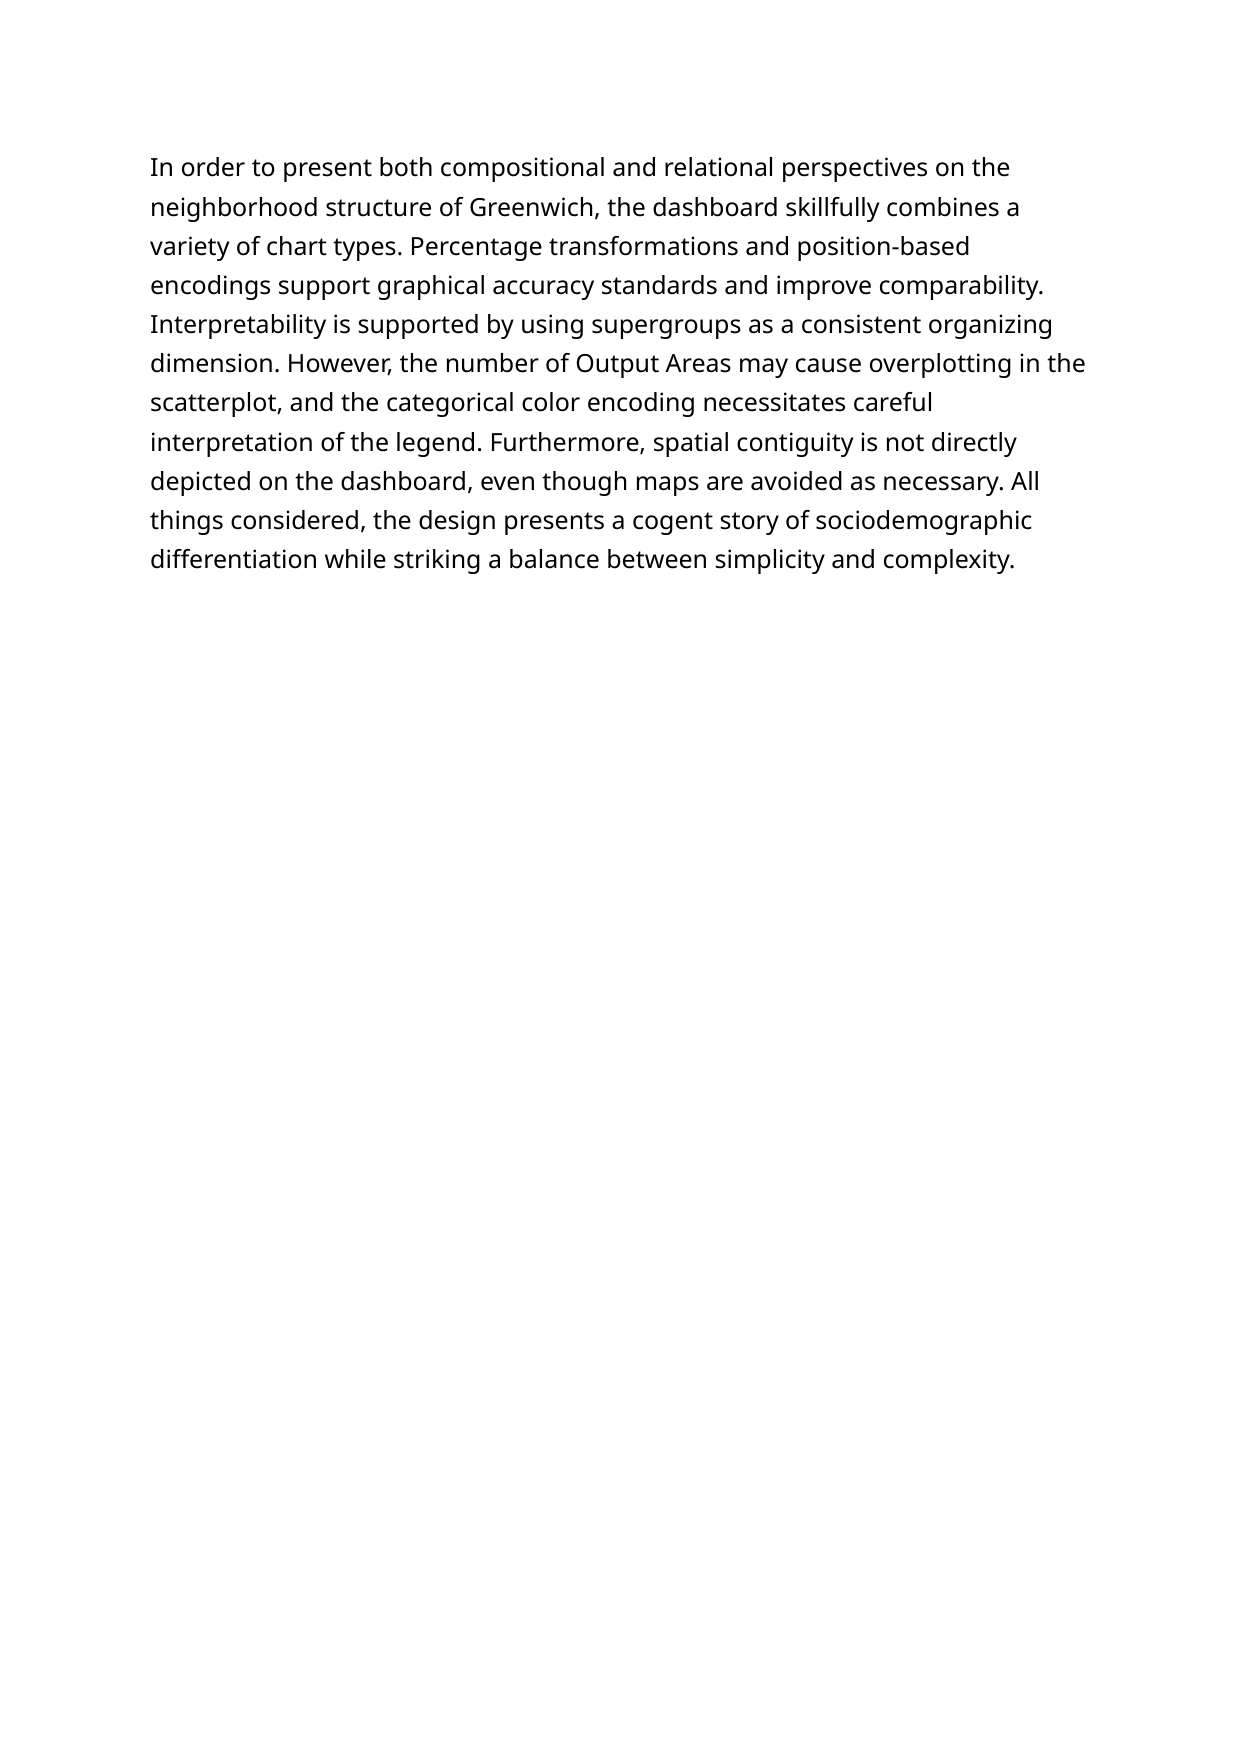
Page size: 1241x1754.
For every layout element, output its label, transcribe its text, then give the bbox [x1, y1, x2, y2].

text In order to present both compositional and relational perspectives on the neighborhood structure of Greenwich, the dashboard skillfully combines a variety of chart types. Percentage transformations and position-based encodings support graphical accuracy standards and improve comparability. Interpretability is supported by using supergroups as a consistent organizing dimension. However, the number of Output Areas may cause overplotting in the scatterplot, and the categorical color encoding necessitates careful interpretation of the legend. Furthermore, spatial contiguity is not directly depicted on the dashboard, even though maps are avoided as necessary. All things considered, the design presents a cogent story of sociodemographic differentiation while striking a balance between simplicity and complexity. [150, 150, 1090, 576]
